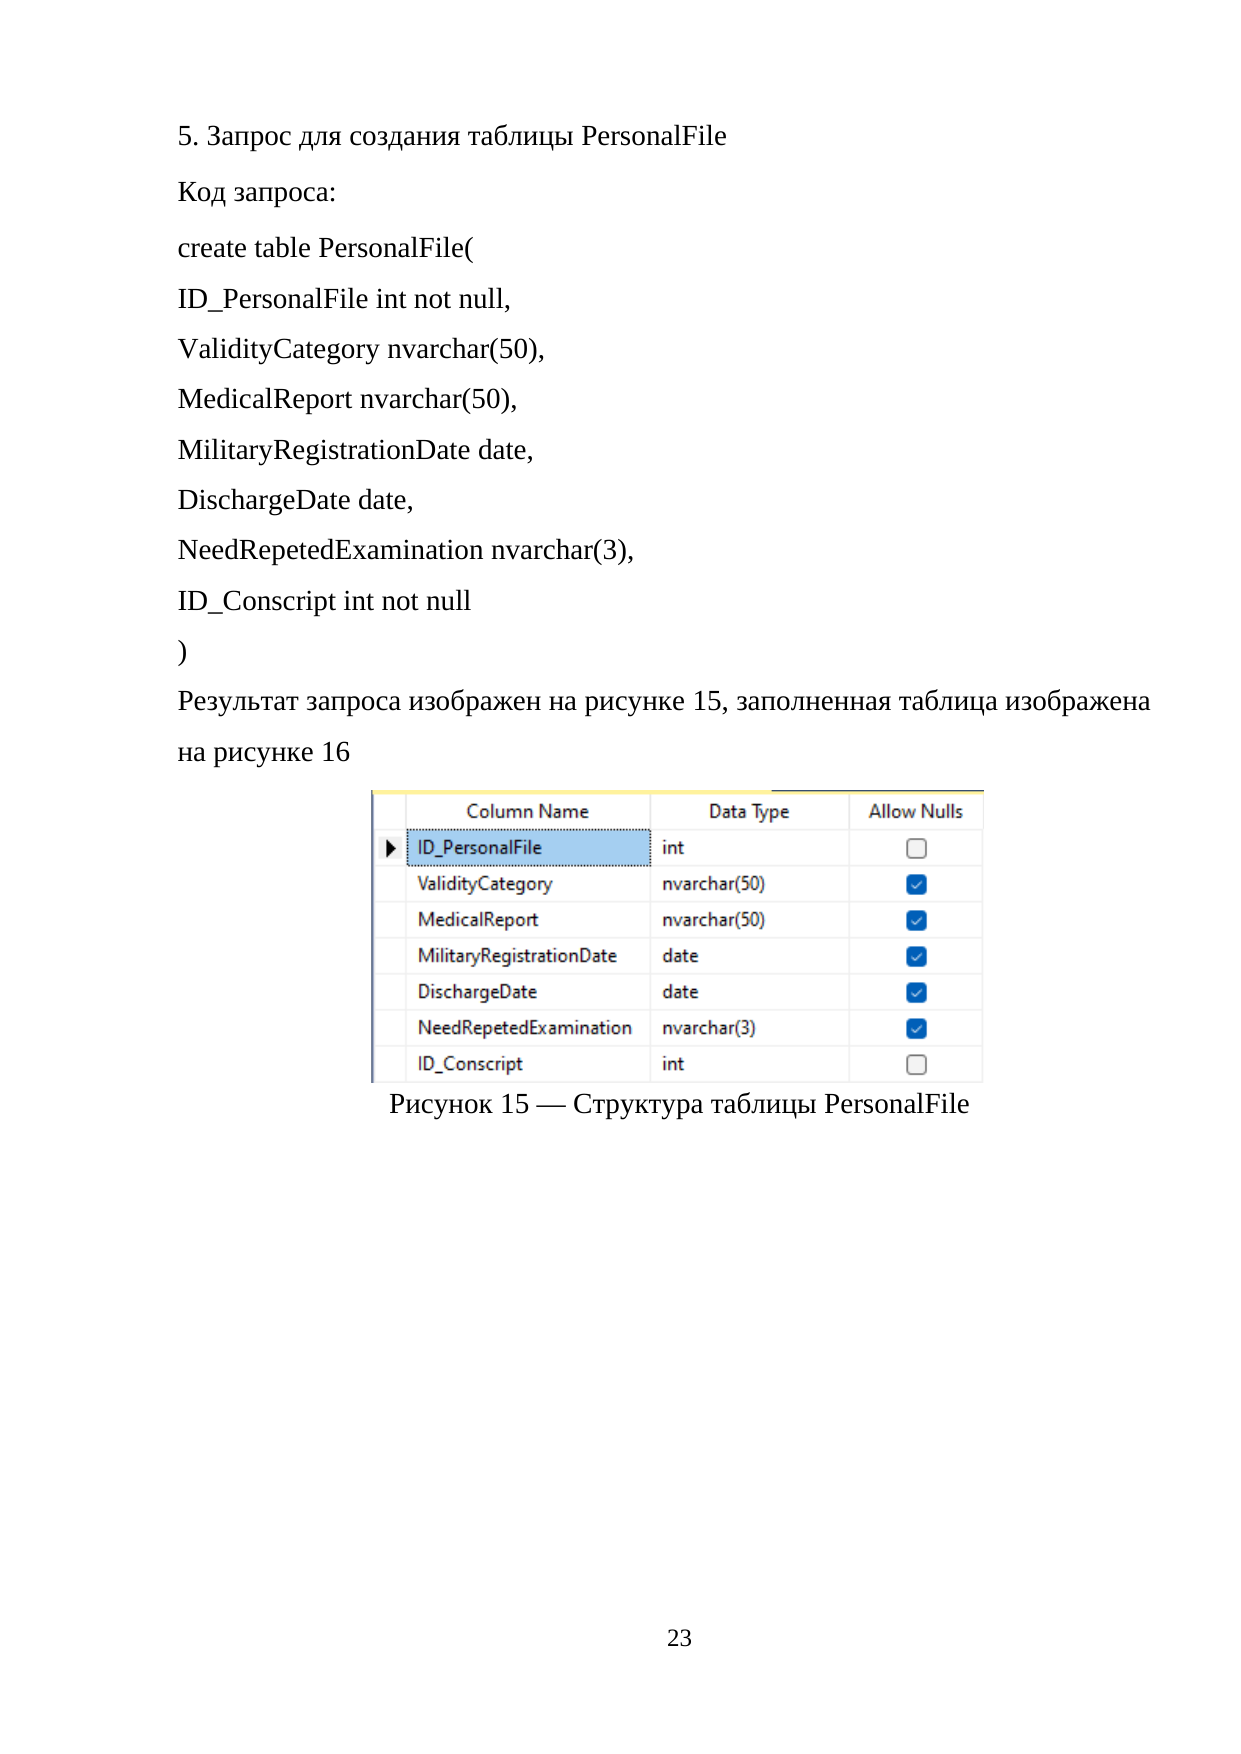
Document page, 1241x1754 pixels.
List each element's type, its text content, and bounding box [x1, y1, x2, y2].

text Рисунок 15 — Структура таблицы PersonalFile [177, 1086, 1181, 1119]
text NeedRepetedExamination nvarchar(3), [177, 532, 1181, 566]
text MilitaryRegistrationDate date, [177, 432, 1181, 465]
text Код запроса: [177, 174, 1181, 208]
text MedicalReport nvarchar(50), [177, 382, 1181, 415]
text ValidityCategory nvarchar(50), [177, 331, 1181, 365]
text 5. Запрос для создания таблицы PersonalFile [177, 118, 1181, 152]
text ) [177, 633, 1181, 667]
text Результат запроса изображен на рисунке 15, заполненная таблица изображена на рисунке 16 [177, 683, 1181, 767]
text DischargeDate date, [177, 482, 1181, 516]
text create table PersonalFile( [177, 231, 1181, 264]
text ID_Conscript int not null [177, 583, 1181, 616]
text ID_PersonalFile int not null, [177, 281, 1181, 314]
picture [371, 790, 984, 1083]
